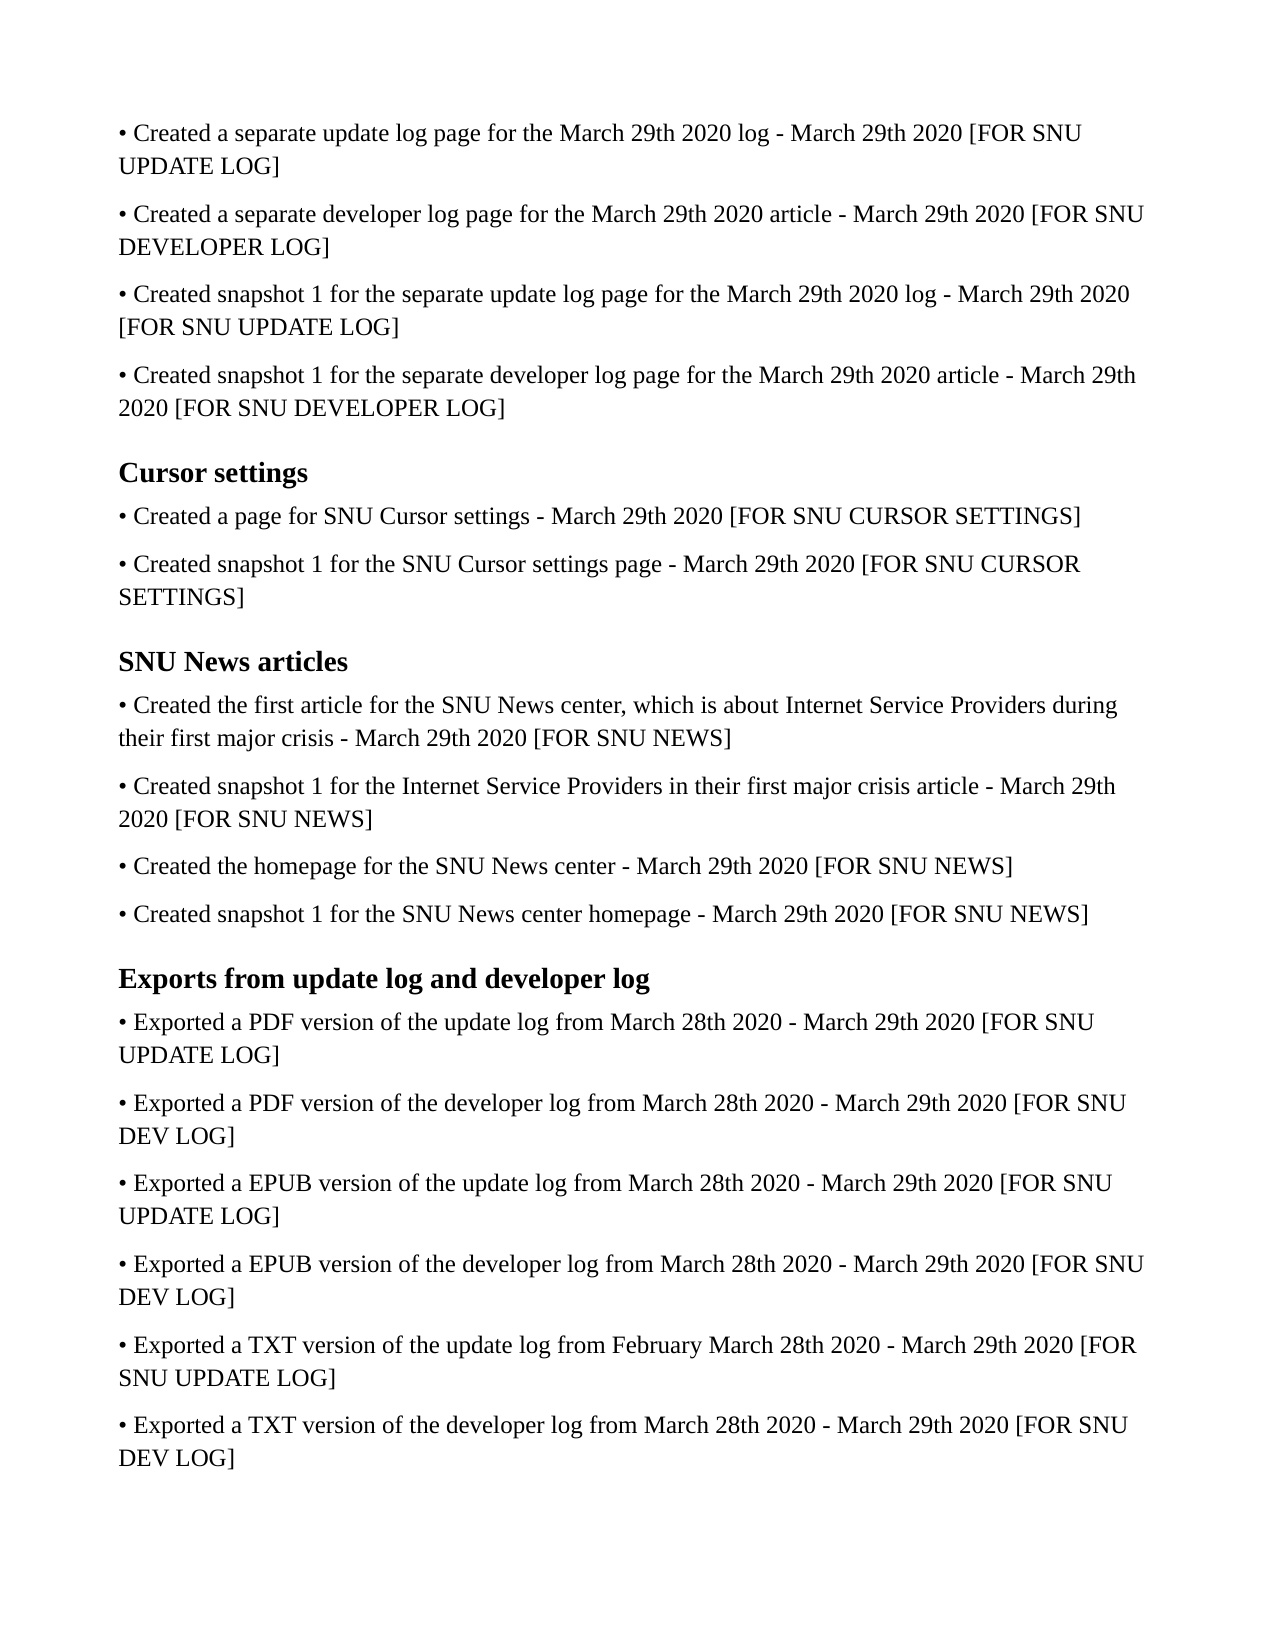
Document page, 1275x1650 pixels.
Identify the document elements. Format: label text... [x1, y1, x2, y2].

text • Created the first article for the SNU News center, which is about Internet Service Providers during their first major crisis - March 29th 2020 [FOR SNU NEWS] [118, 690, 1157, 752]
text • Created snapshot 1 for the separate developer log page for the March 29th 2020 article - March 29th 2020 [FOR SNU DEVELOPER LOG] [118, 360, 1157, 422]
text • Created snapshot 1 for the SNU News center homepage - March 29th 2020 [FOR SNU NEWS] [118, 899, 1157, 928]
text • Exported a TXT version of the update log from February March 28th 2020 - March 29th 2020 [FOR SNU UPDATE LOG] [118, 1330, 1157, 1391]
text • Created a page for SNU Cursor settings - March 29th 2020 [FOR SNU CURSOR SETTINGS] [118, 501, 1157, 530]
text • Exported a PDF version of the developer log from March 28th 2020 - March 29th 2020 [FOR SNU DEV LOG] [118, 1088, 1157, 1149]
text • Created the homepage for the SNU News center - March 29th 2020 [FOR SNU NEWS] [118, 851, 1157, 880]
subtitle Cursor settings [118, 455, 1157, 489]
text • Created snapshot 1 for the Internet Service Providers in their first major crisis article - March 29th 2020 [FOR SNU NEWS] [118, 771, 1157, 832]
text • Created a separate developer log page for the March 29th 2020 article - March 29th 2020 [FOR SNU DEVELOPER LOG] [118, 199, 1157, 261]
text • Exported a EPUB version of the developer log from March 28th 2020 - March 29th 2020 [FOR SNU DEV LOG] [118, 1249, 1157, 1311]
text • Exported a PDF version of the update log from March 28th 2020 - March 29th 2020 [FOR SNU UPDATE LOG] [118, 1007, 1157, 1069]
text • Created a separate update log page for the March 29th 2020 log - March 29th 2020 [FOR SNU UPDATE LOG] [118, 118, 1157, 180]
text • Created snapshot 1 for the SNU Cursor settings page - March 29th 2020 [FOR SNU CURSOR SETTINGS] [118, 549, 1157, 611]
subtitle SNU News articles [118, 644, 1157, 678]
subtitle Exports from update log and developer log [118, 961, 1157, 995]
text • Exported a EPUB version of the update log from March 28th 2020 - March 29th 2020 [FOR SNU UPDATE LOG] [118, 1168, 1157, 1230]
text • Exported a TXT version of the developer log from March 28th 2020 - March 29th 2020 [FOR SNU DEV LOG] [118, 1410, 1157, 1472]
text • Created snapshot 1 for the separate update log page for the March 29th 2020 log - March 29th 2020 [FOR SNU UPDATE LOG] [118, 279, 1157, 341]
